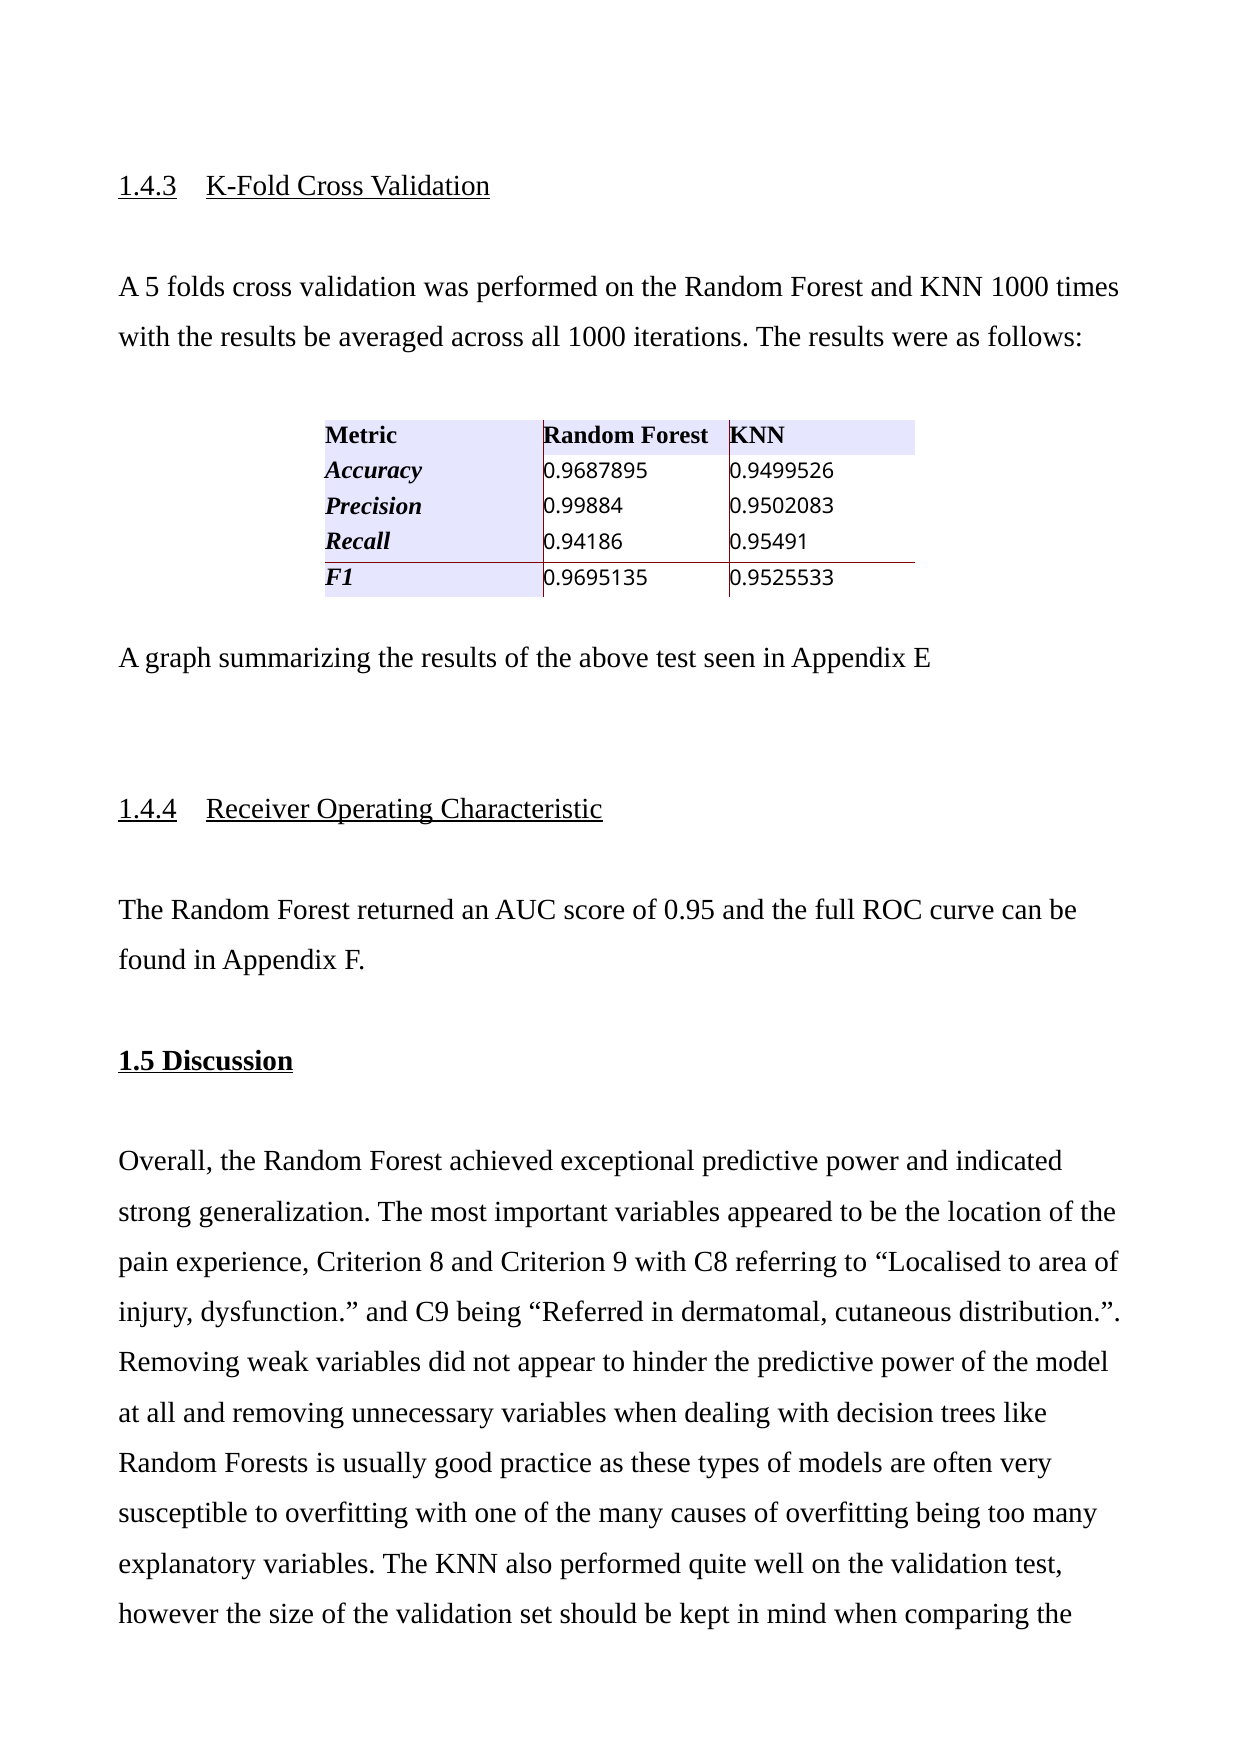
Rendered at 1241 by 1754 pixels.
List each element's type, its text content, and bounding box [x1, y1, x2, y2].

table_cell 0.9525533 [730, 563, 915, 597]
text 1.5 Discussion [118, 1043, 1122, 1076]
table_cell 0.9695135 [544, 563, 729, 597]
table_cell 0.94186 [544, 526, 729, 562]
table_cell 0.9502083 [730, 491, 915, 526]
text 1.4.3 K-Fold Cross Validation [118, 168, 1122, 202]
text The Random Forest returned an AUC score of 0.95 and the full ROC curve can be found in Appendix F. [118, 892, 1122, 976]
table_header Metric [325, 420, 543, 455]
text A graph summarizing the results of the above test seen in Appendix E [118, 640, 1122, 674]
table_cell F1 [325, 563, 543, 597]
text 1.4.4 Receiver Operating Characteristic [118, 791, 1122, 825]
table_cell 0.99884 [544, 491, 729, 526]
table_cell 0.9499526 [730, 455, 915, 491]
table_cell Recall [325, 526, 543, 562]
table_header KNN [730, 420, 915, 455]
table_cell Accuracy [325, 455, 543, 491]
table_cell Precision [325, 491, 543, 526]
table_header Random Forest [544, 420, 729, 455]
table_cell 0.9687895 [544, 455, 729, 491]
table_cell 0.95491 [730, 526, 915, 562]
text A 5 folds cross validation was performed on the Random Forest and KNN 1000 times with the results be averaged across all 1000 iterations. The results were as follows: [118, 269, 1122, 353]
text Overall, the Random Forest achieved exceptional predictive power and indicated strong generalization. The most important variables appeared to be the location of the pain experience, Criterion 8 and Criterion 9 with C8 referring to “Localised to area of injury, dysfunction.” and C9 being “Referred in dermatomal, cutaneous distribution.”. Removing weak variables did not appear to hinder the predictive power of the model at all and removing unnecessary variables when dealing with decision trees like Random Forests is usually good practice as these types of models are often very susceptible to overfitting with one of the many causes of overfitting being too many explanatory variables. The KNN also performed quite well on the validation test, however the size of the validation set should be kept in mind when comparing the [118, 1143, 1122, 1630]
